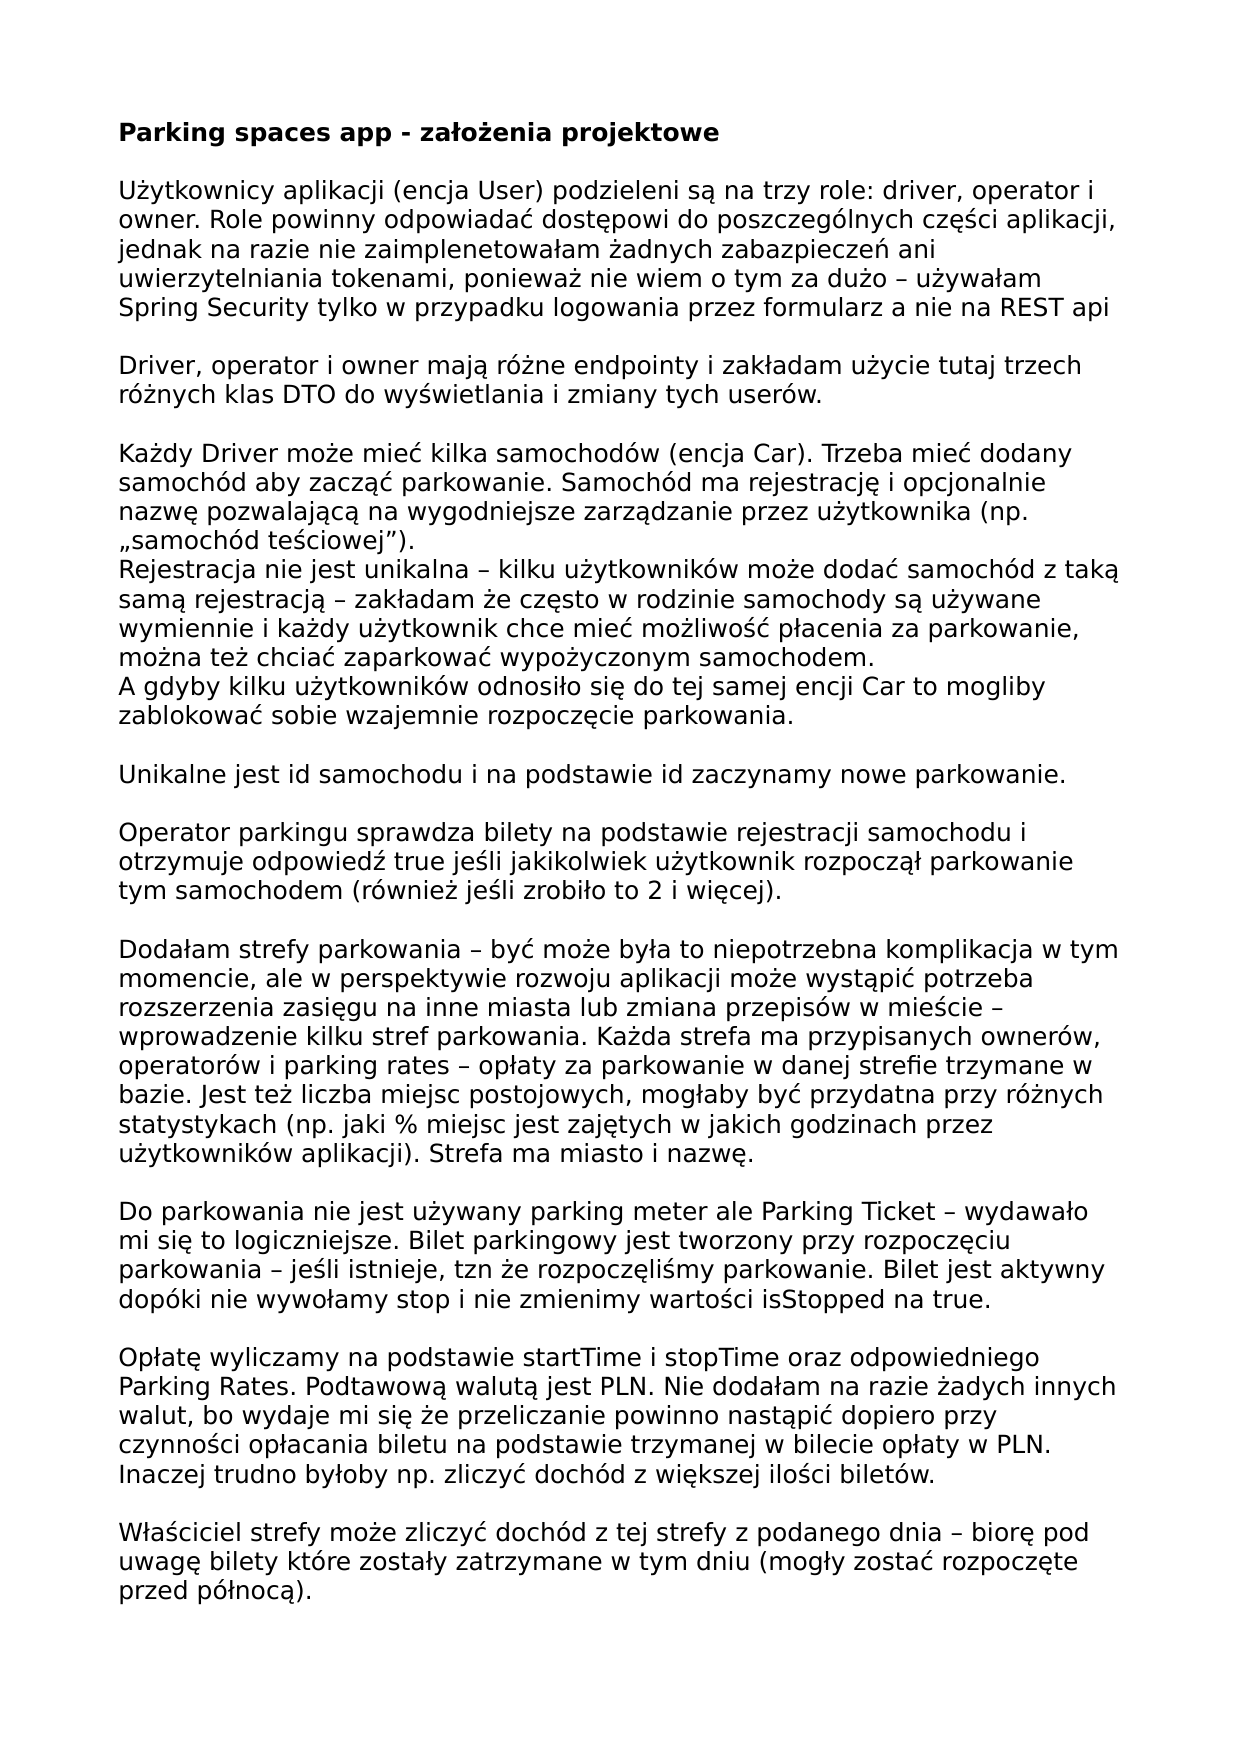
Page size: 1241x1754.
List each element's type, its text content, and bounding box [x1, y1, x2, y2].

text Operator parkingu sprawdza bilety na podstawie rejestracji samochodu i otrzymuje odpowiedź true jeśli jakikolwiek użytkownik rozpoczął parkowanie tym samochodem (również jeśli zrobiło to 2 i więcej). [118, 818, 1122, 906]
text Właściciel strefy może zliczyć dochód z tej strefy z podanego dnia – biorę pod uwagę bilety które zostały zatrzymane w tym dniu (mogły zostać rozpoczęte przed północą). [118, 1518, 1122, 1606]
text Do parkowania nie jest używany parking meter ale Parking Ticket – wydawało mi się to logiczniejsze. Bilet parkingowy jest tworzony przy rozpoczęciu parkowania – jeśli istnieje, tzn że rozpoczęliśmy parkowanie. Bilet jest aktywny dopóki nie wywołamy stop i nie zmienimy wartości isStopped na true. [118, 1197, 1122, 1314]
text Rejestracja nie jest unikalna – kilku użytkowników może dodać samochód z taką samą rejestracją – zakładam że często w rodzinie samochody są używane wymiennie i każdy użytkownik chce mieć możliwość płacenia za parkowanie, można też chciać zaparkować wypożyczonym samochodem. [118, 556, 1122, 672]
text A gdyby kilku użytkowników odnosiło się do tej samej encji Car to mogliby zablokować sobie wzajemnie rozpoczęcie parkowania. [118, 672, 1122, 731]
text Każdy Driver może mieć kilka samochodów (encja Car). Trzeba mieć dodany samochód aby zacząć parkowanie. Samochód ma rejestrację i opcjonalnie nazwę pozwalającą na wygodniejsze zarządzanie przez użytkownika (np. „samochód teściowej”). [118, 439, 1122, 556]
text Opłatę wyliczamy na podstawie startTime i stopTime oraz odpowiedniego Parking Rates. Podtawową walutą jest PLN. Nie dodałam na razie żadych innych walut, bo wydaje mi się że przeliczanie powinno nastąpić dopiero przy czynności opłacania biletu na podstawie trzymanej w bilecie opłaty w PLN. Inaczej trudno byłoby np. zliczyć dochód z większej ilości biletów. [118, 1343, 1122, 1489]
text Driver, operator i owner mają różne endpointy i zakładam użycie tutaj trzech różnych klas DTO do wyświetlania i zmiany tych userów. [118, 351, 1122, 410]
text Użytkownicy aplikacji (encja User) podzieleni są na trzy role: driver, operator i owner. Role powinny odpowiadać dostępowi do poszczególnych części aplikacji, jednak na razie nie zaimplenetowałam żadnych zabazpieczeń ani uwierzytelniania tokenami, ponieważ nie wiem o tym za dużo – używałam Spring Security tylko w przypadku logowania przez formularz a nie na REST api [118, 176, 1122, 322]
text Dodałam strefy parkowania – być może była to niepotrzebna komplikacja w tym momencie, ale w perspektywie rozwoju aplikacji może wystąpić potrzeba rozszerzenia zasięgu na inne miasta lub zmiana przepisów w mieście – wprowadzenie kilku stref parkowania. Każda strefa ma przypisanych ownerów, operatorów i parking rates – opłaty za parkowanie w danej strefie trzymane w bazie. Jest też liczba miejsc postojowych, mogłaby być przydatna przy różnych statystykach (np. jaki % miejsc jest zajętych w jakich godzinach przez użytkowników aplikacji). Strefa ma miasto i nazwę. [118, 935, 1122, 1168]
text Unikalne jest id samochodu i na podstawie id zaczynamy nowe parkowanie. [118, 760, 1122, 789]
text Parking spaces app - założenia projektowe [118, 118, 1122, 147]
